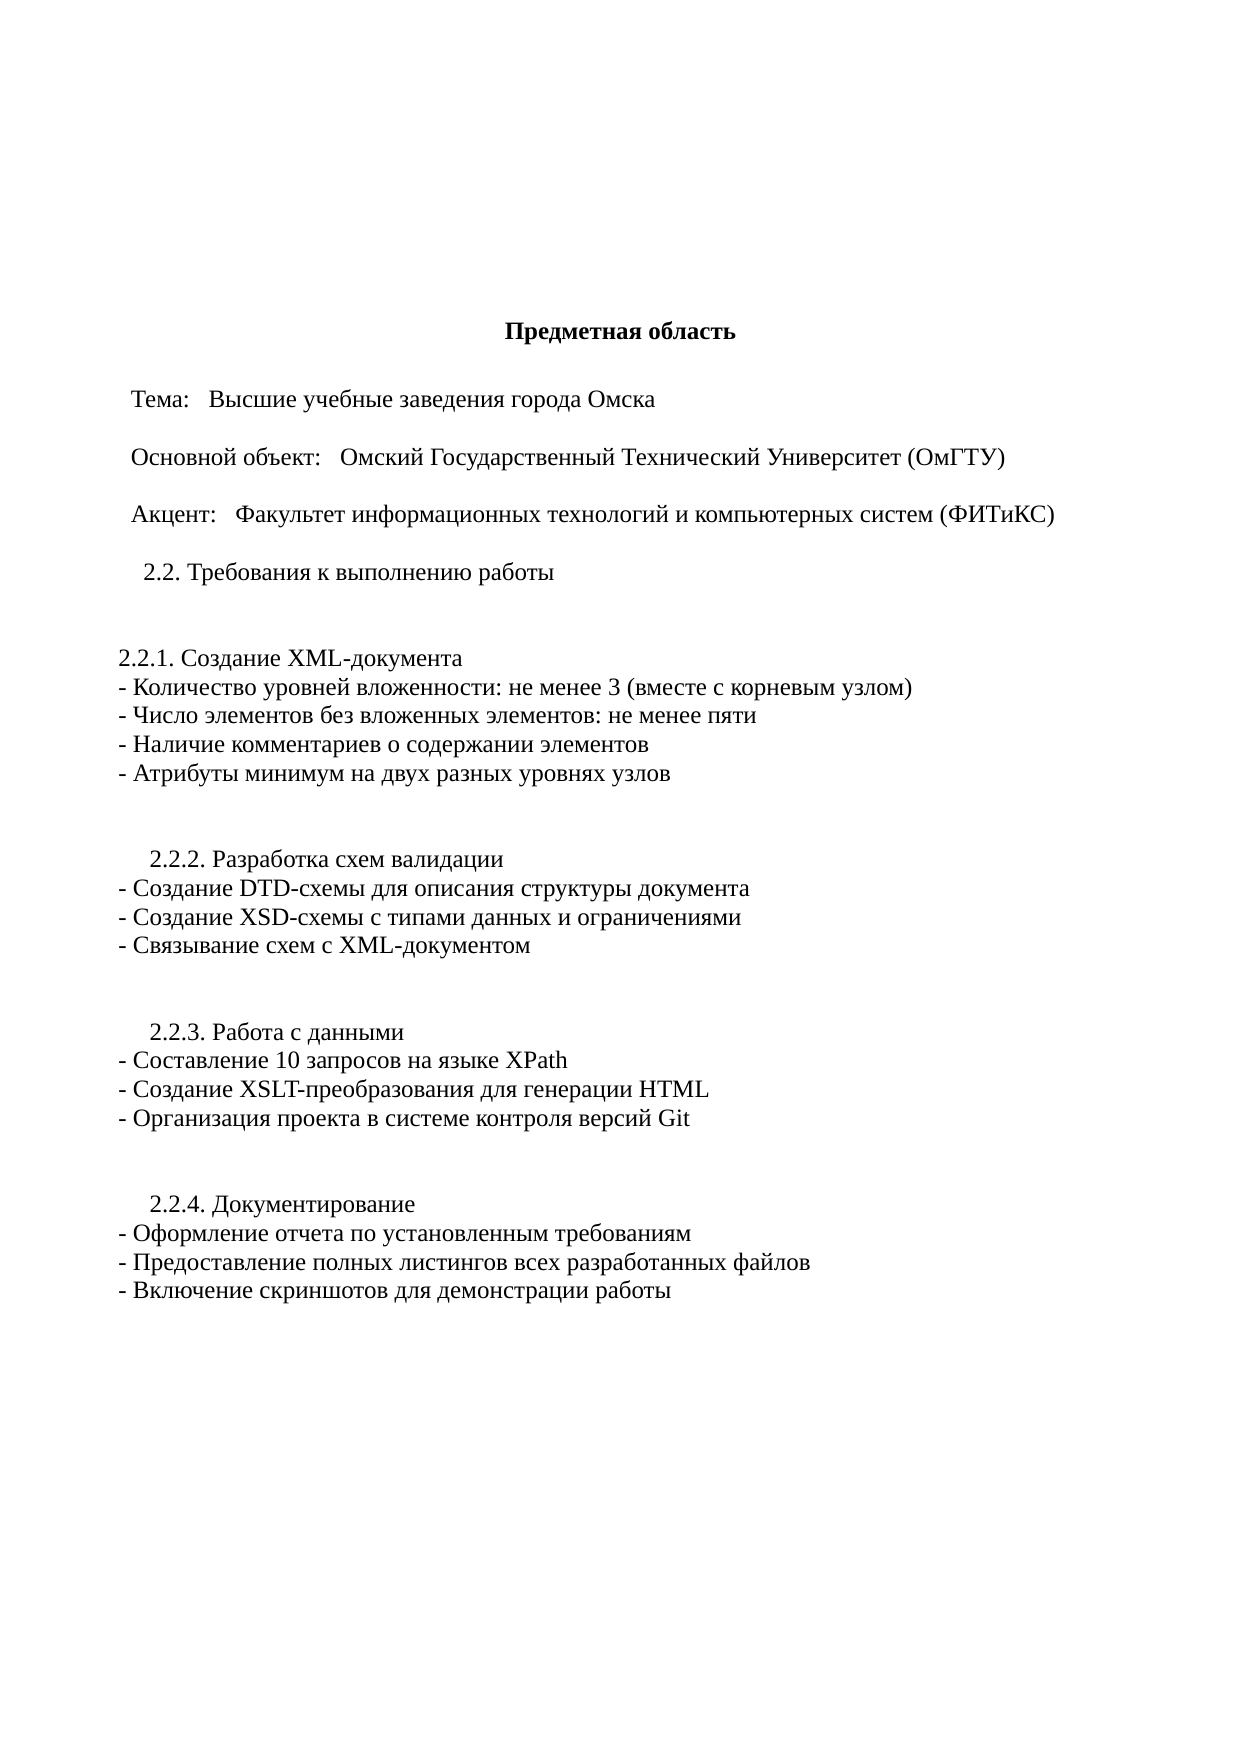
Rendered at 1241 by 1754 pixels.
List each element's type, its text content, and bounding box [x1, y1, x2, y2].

text 2.2.4. Документирование [118, 1189, 1122, 1218]
text 2.2.1. Создание XML-документа [118, 643, 1122, 672]
text - Наличие комментариев о содержании элементов [118, 729, 1122, 758]
text - Предоставление полных листингов всех разработанных файлов [118, 1247, 1122, 1276]
text Основной объект: Омский Государственный Технический Университет (ОмГТУ) [118, 442, 1122, 471]
text - Количество уровней вложенности: не менее 3 (вместе с корневым узлом) [118, 672, 1122, 701]
text - Создание DTD-схемы для описания структуры документа [118, 873, 1122, 902]
text Тема: Высшие учебные заведения города Омска [118, 384, 1122, 413]
text - Оформление отчета по установленным требованиям [118, 1218, 1122, 1247]
text - Число элементов без вложенных элементов: не менее пяти [118, 701, 1122, 729]
text 2.2.3. Работа с данными [118, 1017, 1122, 1046]
text 2.2. Требования к выполнению работы [118, 557, 1122, 586]
text Акцент: Факультет информационных технологий и компьютерных систем (ФИТиКС) [118, 499, 1122, 528]
text - Составление 10 запросов на языке XPath [118, 1046, 1122, 1074]
text - Организация проекта в системе контроля версий Git [118, 1103, 1122, 1132]
text 2.2.2. Разработка схем валидации [118, 844, 1122, 873]
text - Создание XSD-схемы с типами данных и ограничениями [118, 902, 1122, 931]
text - Включение скриншотов для демонстрации работы [118, 1276, 1122, 1304]
text - Создание XSLT-преобразования для генерации HTML [118, 1074, 1122, 1103]
text Предметная область [118, 316, 1122, 345]
text - Атрибуты минимум на двух разных уровнях узлов [118, 758, 1122, 787]
text - Связывание схем с XML-документом [118, 931, 1122, 959]
